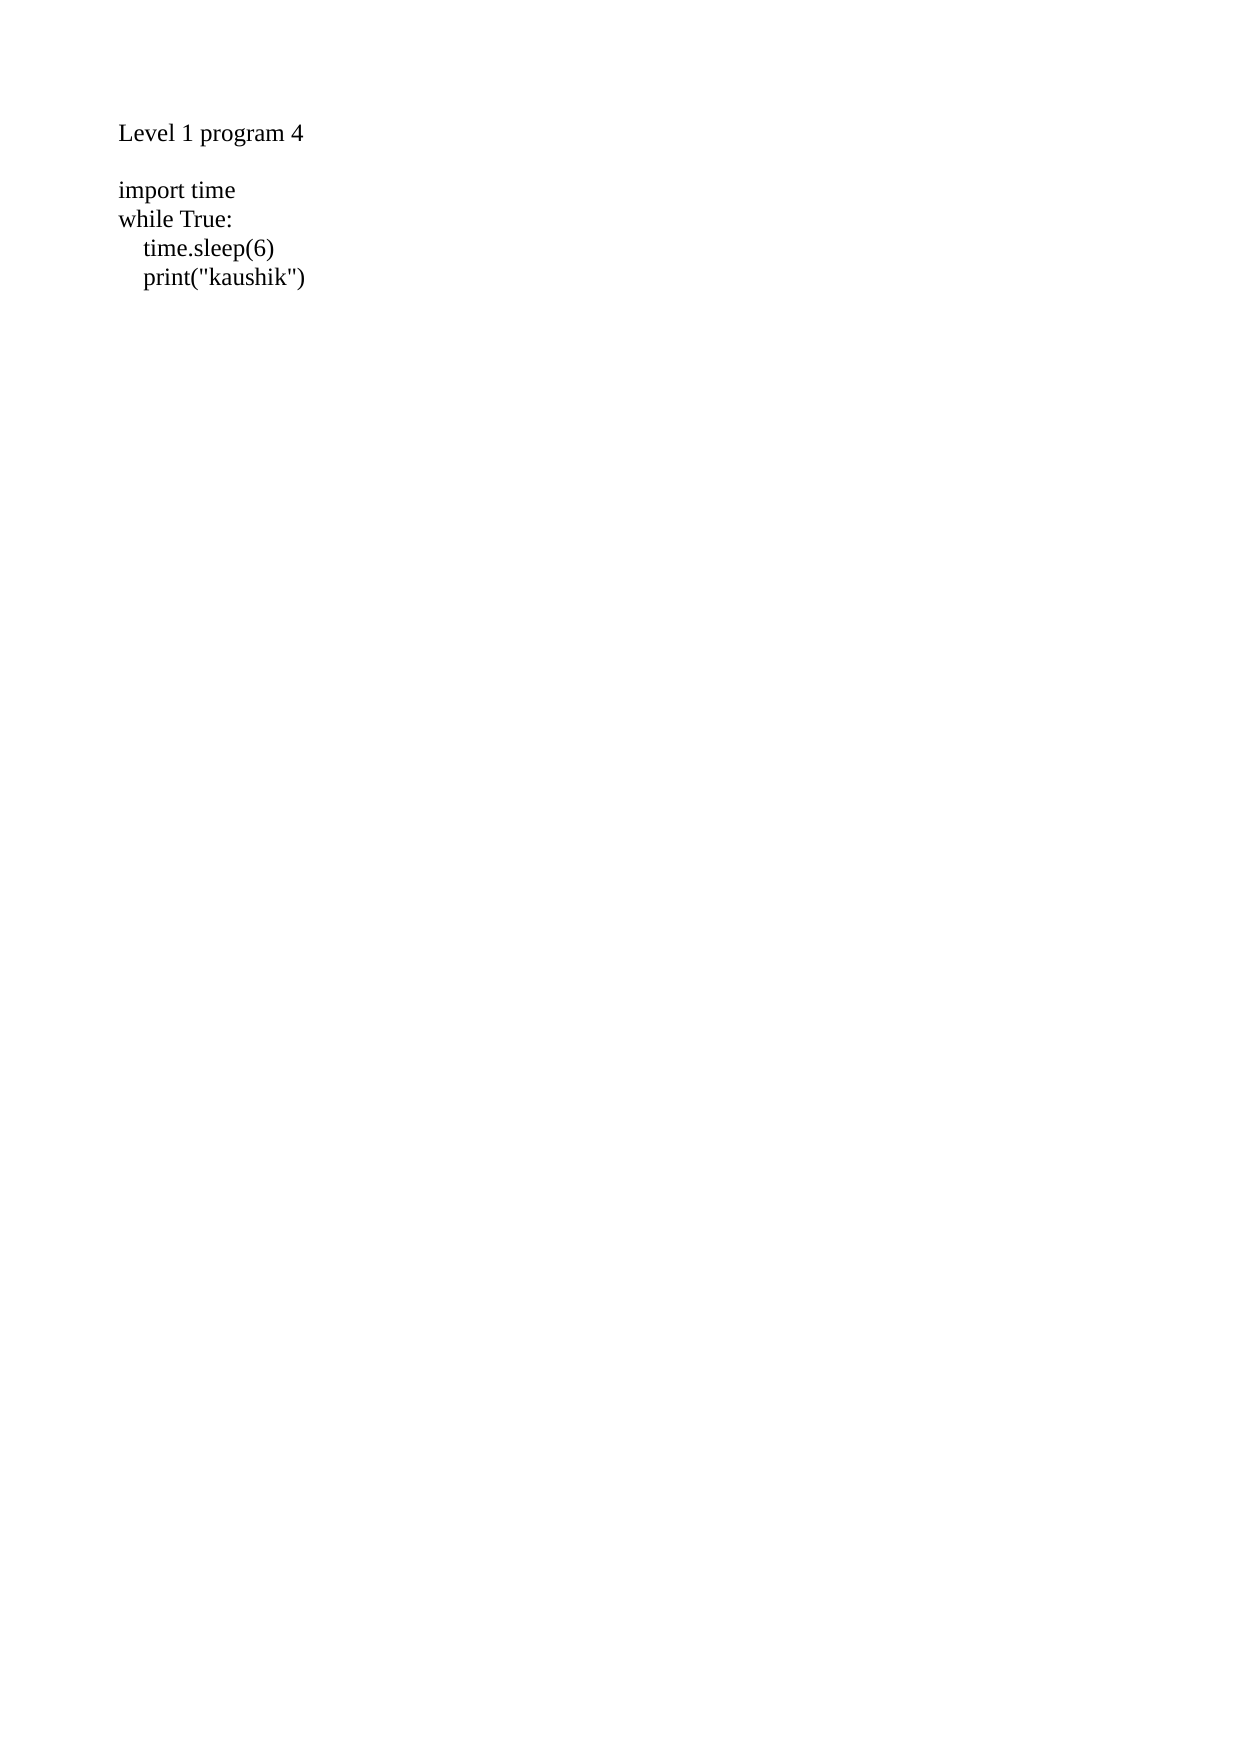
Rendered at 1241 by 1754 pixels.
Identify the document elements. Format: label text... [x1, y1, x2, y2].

text import time [118, 176, 1122, 204]
text Level 1 program 4 [118, 118, 1122, 147]
text while True: [118, 204, 1122, 233]
text print("kaushik") [118, 262, 1122, 291]
text time.sleep(6) [118, 233, 1122, 262]
